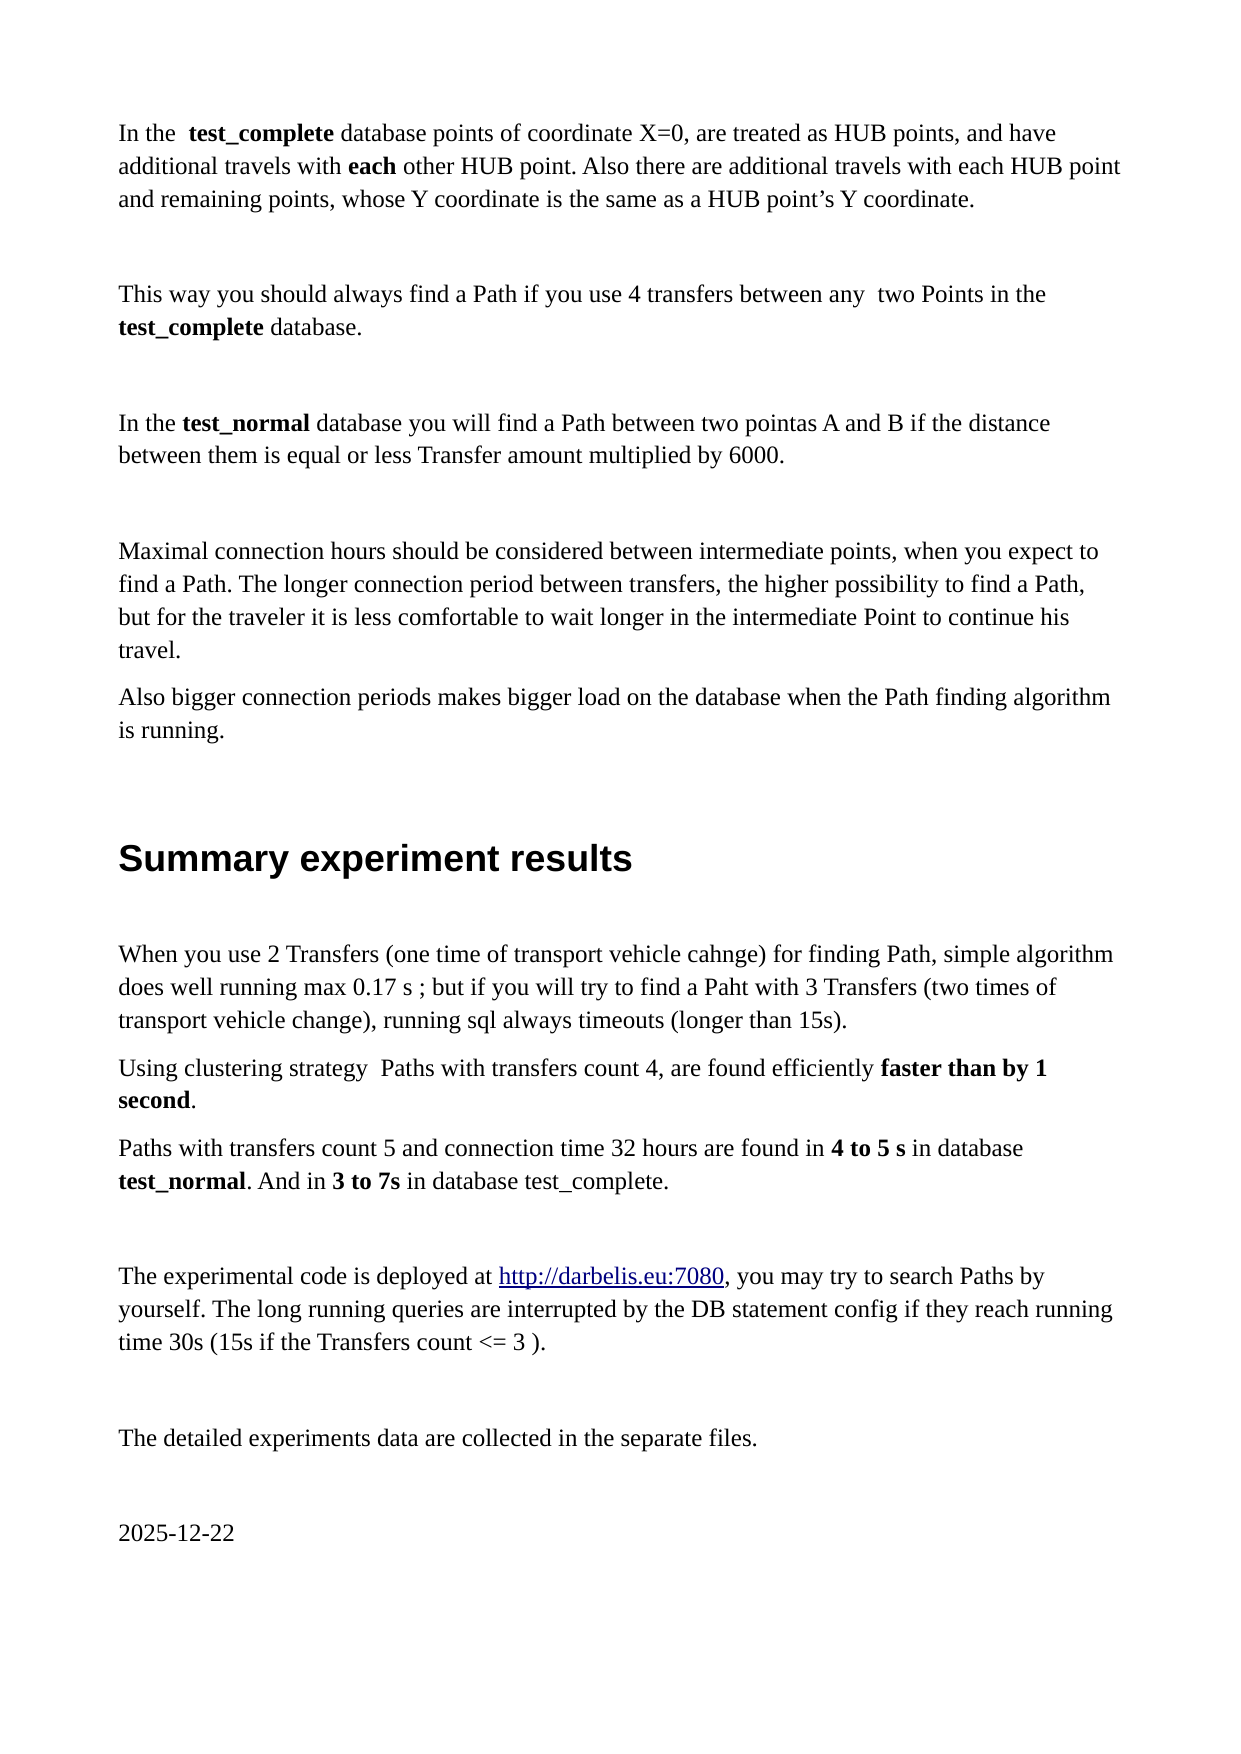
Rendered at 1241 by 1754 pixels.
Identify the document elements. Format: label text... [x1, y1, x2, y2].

text In the test_complete database points of coordinate X=0, are treated as HUB points, and have additional travels with each other HUB point. Also there are additional travels with each HUB point and remaining points, whose Y coordinate is the same as a HUB point’s Y coordinate. [118, 118, 1122, 213]
text 2025-12-22 [118, 1518, 1122, 1547]
text In the test_normal database you will find a Path between two pointas A and B if the distance between them is equal or less Transfer amount multiplied by 6000. [118, 408, 1122, 469]
text Maximal connection hours should be considered between intermediate points, when you expect to find a Path. The longer connection period between transfers, the higher possibility to find a Path, but for the traveler it is less comfortable to wait longer in the intermediate Point to continue his travel. [118, 536, 1122, 664]
text Using clustering strategy Paths with transfers count 4, are found efficiently faster than by 1 second. [118, 1053, 1122, 1114]
text This way you should always find a Path if you use 4 transfers between any two Points in the test_complete database. [118, 279, 1122, 341]
text When you use 2 Transfers (one time of transport vehicle cahnge) for finding Path, simple algorithm does well running max 0.17 s ; but if you will try to find a Paht with 3 Transfers (two times of transport vehicle change), running sql always timeouts (longer than 15s). [118, 939, 1122, 1034]
text The detailed experiments data are collected in the separate files. [118, 1423, 1122, 1451]
subtitle Summary experiment results [118, 836, 1122, 879]
text Also bigger connection periods makes bigger load on the database when the Path finding algorithm is running. [118, 682, 1122, 744]
text Paths with transfers count 5 and connection time 32 hours are found in 4 to 5 s in database test_normal. And in 3 to 7s in database test_complete. [118, 1133, 1122, 1195]
text The experimental code is deployed at http://darbelis.eu:7080, you may try to search Paths by yourself. The long running queries are interrupted by the DB statement config if they reach running time 30s (15s if the Transfers count <= 3 ). [118, 1261, 1122, 1356]
